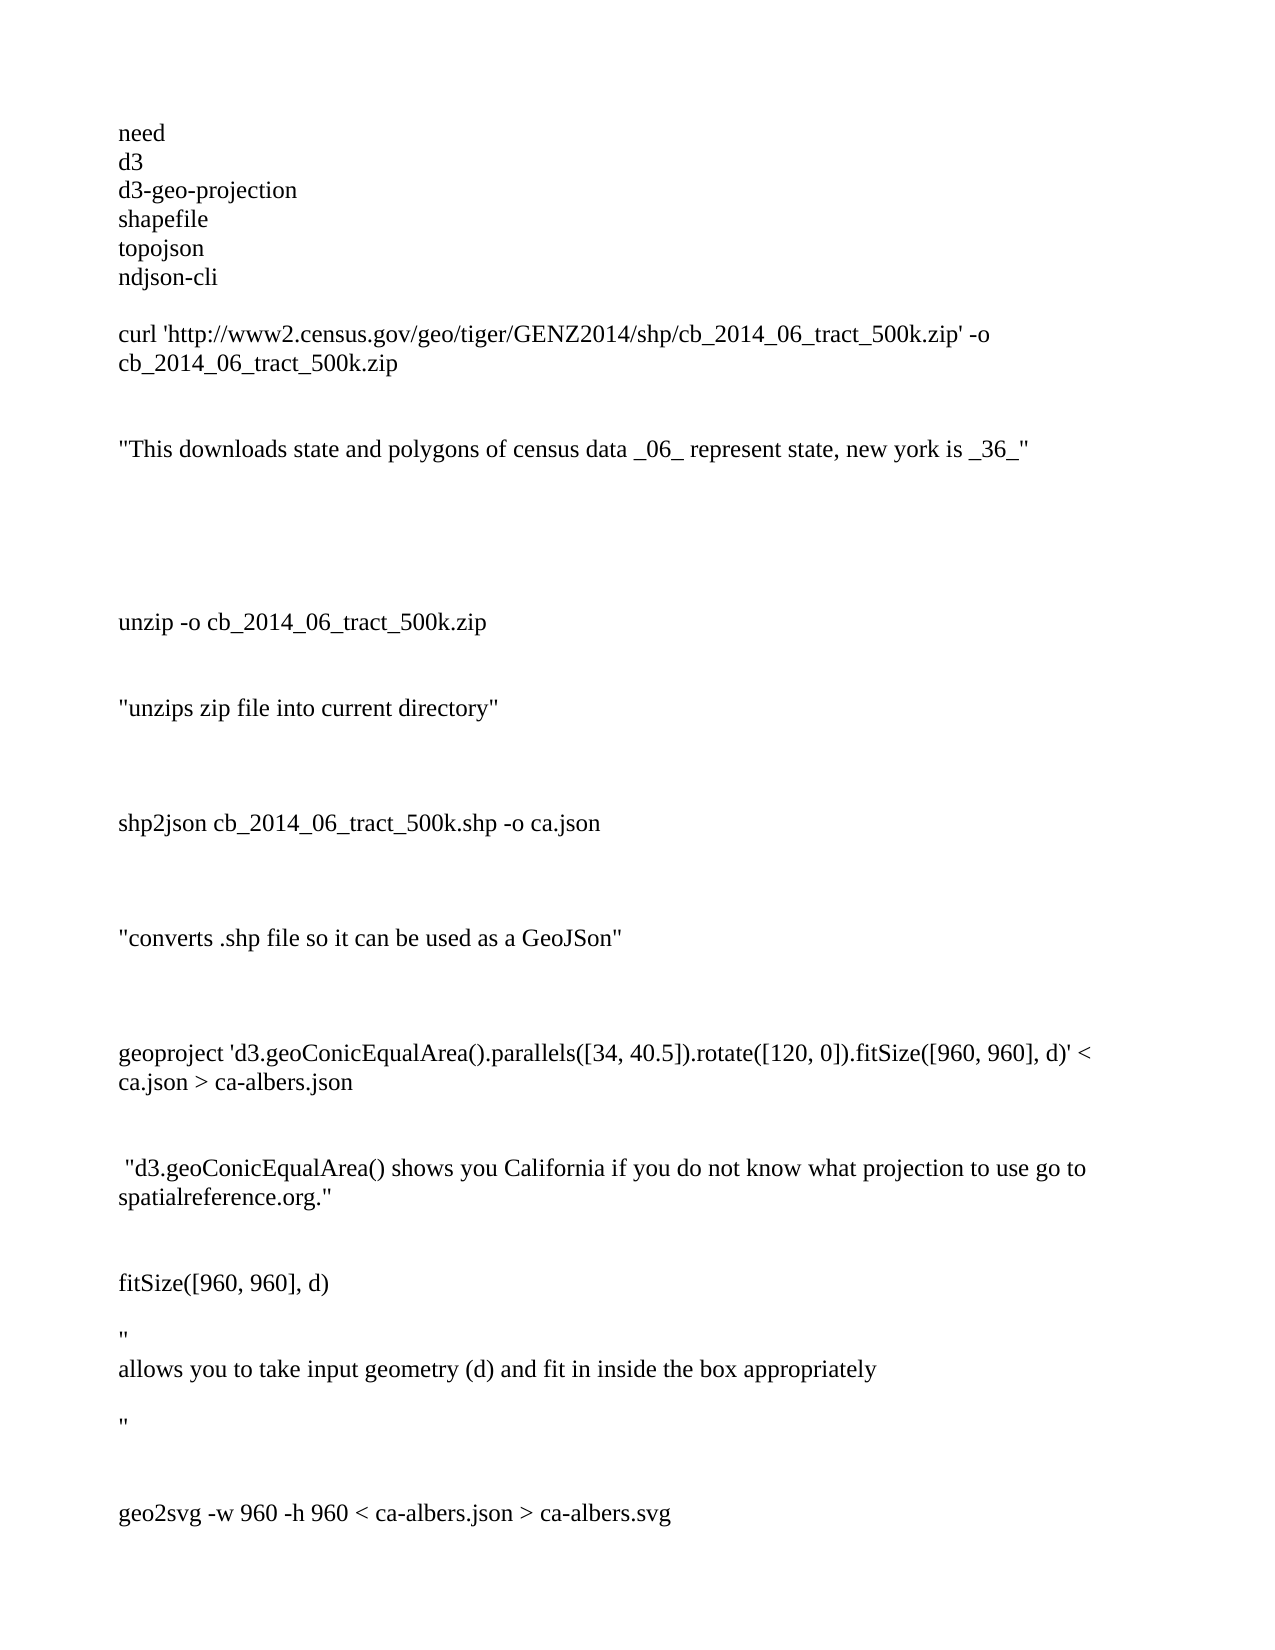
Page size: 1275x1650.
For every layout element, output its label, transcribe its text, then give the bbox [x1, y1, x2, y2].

text "This downloads state and polygons of census data _06_ represent state, new york is _36_" [118, 434, 1157, 463]
text shp2json cb_2014_06_tract_500k.shp -o ca.json [118, 808, 1157, 837]
text "d3.geoConicEqualArea() shows you California if you do not know what projection to use go to spatialreference.org." [118, 1153, 1157, 1211]
text d3 [118, 147, 1157, 176]
text shapefile [118, 204, 1157, 233]
text geo2svg -w 960 -h 960 < ca-albers.json > ca-albers.svg [118, 1498, 1157, 1527]
text " [118, 1412, 1157, 1441]
text d3-geo-projection [118, 176, 1157, 204]
text topojson [118, 233, 1157, 262]
text geoproject 'd3.geoConicEqualArea().parallels([34, 40.5]).rotate([120, 0]).fitSize([960, 960], d)' < ca.json > ca-albers.json [118, 1038, 1157, 1096]
text fitSize([960, 960], d) [118, 1268, 1157, 1297]
text "converts .shp file so it can be used as a GeoJSon" [118, 923, 1157, 952]
text " [118, 1326, 1157, 1354]
text unzip -o cb_2014_06_tract_500k.zip [118, 607, 1157, 636]
text ndjson-cli [118, 262, 1157, 291]
text need [118, 118, 1157, 147]
text allows you to take input geometry (d) and fit in inside the box appropriately [118, 1354, 1157, 1383]
text curl 'http://www2.census.gov/geo/tiger/GENZ2014/shp/cb_2014_06_tract_500k.zip' -o cb_2014_06_tract_500k.zip [118, 319, 1157, 377]
text "unzips zip file into current directory" [118, 693, 1157, 722]
